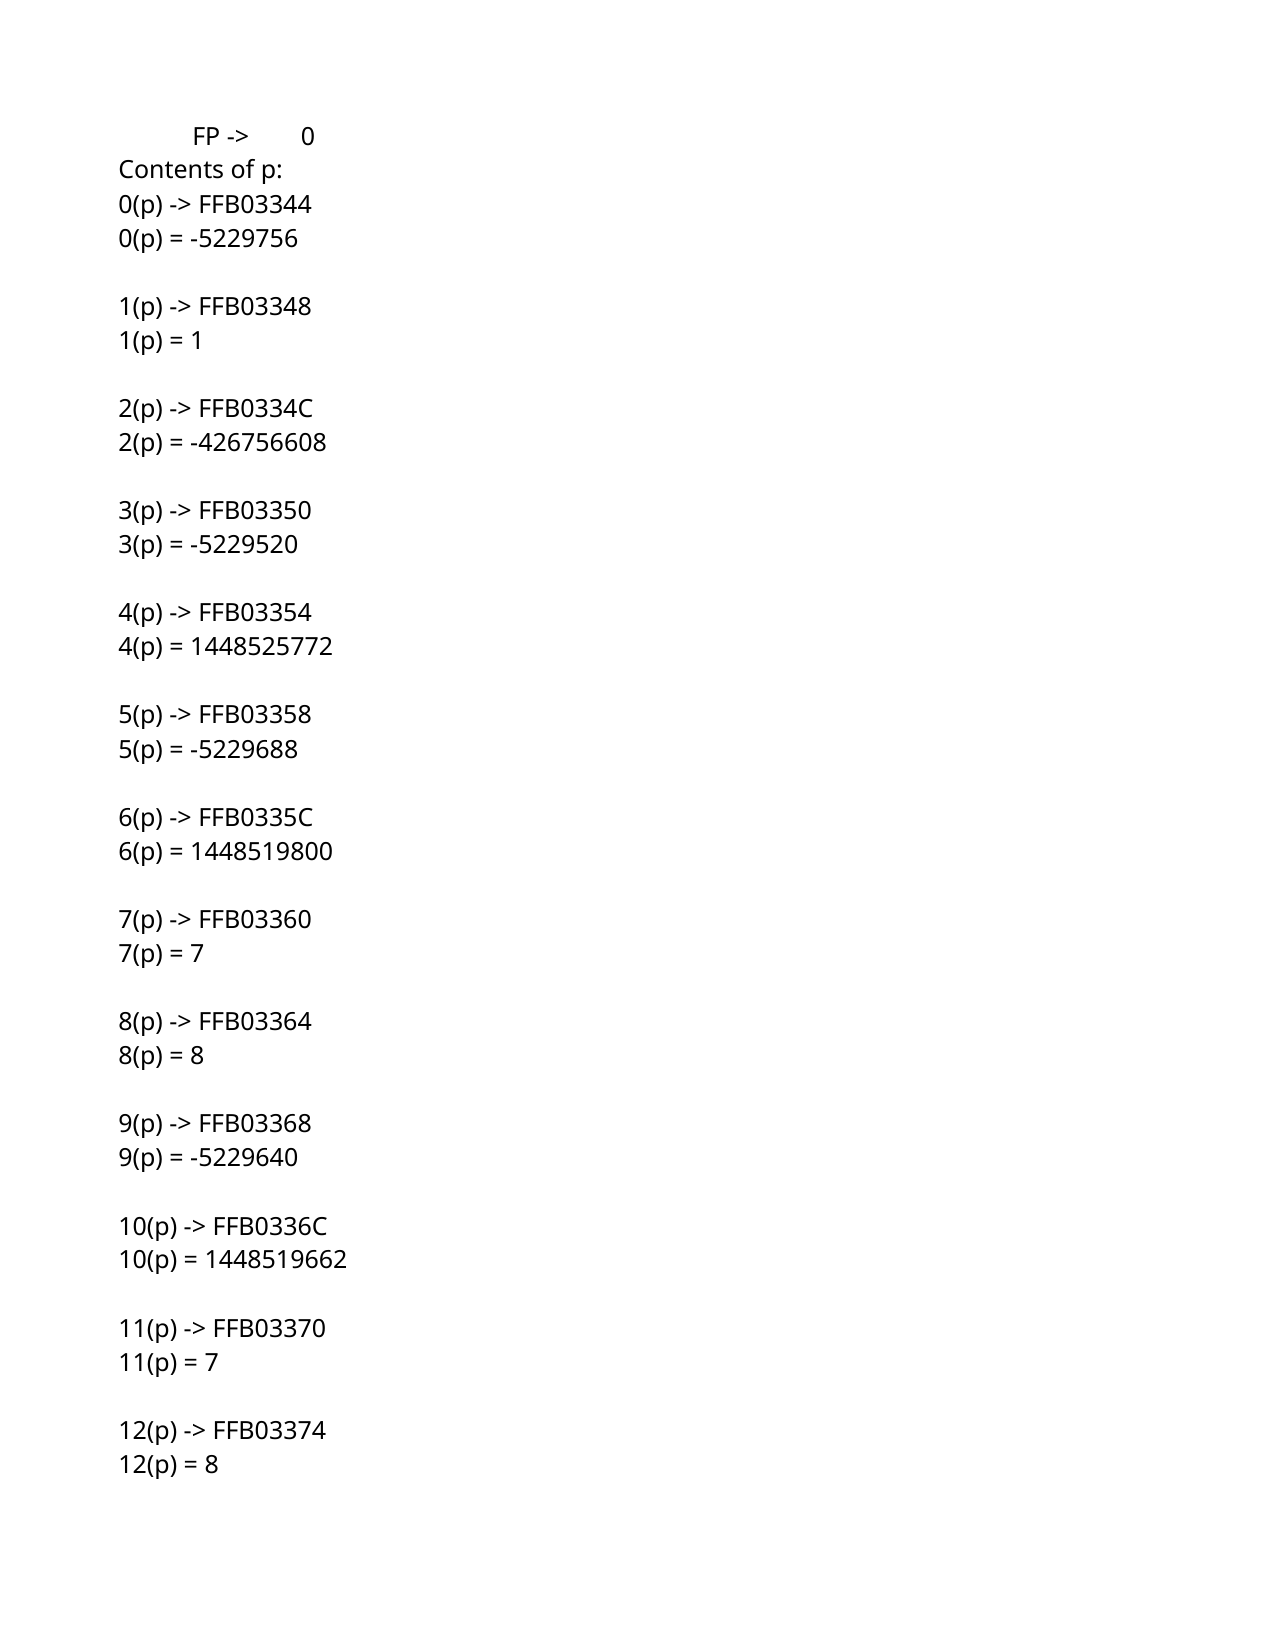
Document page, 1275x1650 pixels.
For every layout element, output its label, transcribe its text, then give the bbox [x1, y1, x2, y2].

text 2(p) -> FFB0334C [118, 391, 1157, 425]
text 5(p) = -5229688 [118, 731, 1157, 765]
text 10(p) -> FFB0336C [118, 1208, 1157, 1242]
text 8(p) -> FFB03364 [118, 1004, 1157, 1038]
text 2(p) = -426756608 [118, 425, 1157, 459]
text 7(p) -> FFB03360 [118, 902, 1157, 936]
text 10(p) = 1448519662 [118, 1242, 1157, 1276]
text 6(p) -> FFB0335C [118, 799, 1157, 833]
text 3(p) -> FFB03350 [118, 493, 1157, 527]
text 12(p) = 8 [118, 1447, 1157, 1481]
text 5(p) -> FFB03358 [118, 697, 1157, 731]
text 12(p) -> FFB03374 [118, 1412, 1157, 1447]
text 4(p) -> FFB03354 [118, 595, 1157, 629]
text FP -> 0 [118, 118, 1157, 152]
text 4(p) = 1448525772 [118, 629, 1157, 663]
text Contents of p: [118, 152, 1157, 186]
text 9(p) = -5229640 [118, 1140, 1157, 1174]
text 1(p) = 1 [118, 322, 1157, 357]
text 9(p) -> FFB03368 [118, 1106, 1157, 1140]
text 1(p) -> FFB03348 [118, 288, 1157, 322]
text 3(p) = -5229520 [118, 527, 1157, 561]
text 8(p) = 8 [118, 1038, 1157, 1072]
text 6(p) = 1448519800 [118, 833, 1157, 867]
text 0(p) -> FFB03344 [118, 186, 1157, 220]
text 11(p) -> FFB03370 [118, 1310, 1157, 1344]
text 7(p) = 7 [118, 936, 1157, 970]
text 11(p) = 7 [118, 1344, 1157, 1378]
text 0(p) = -5229756 [118, 220, 1157, 254]
